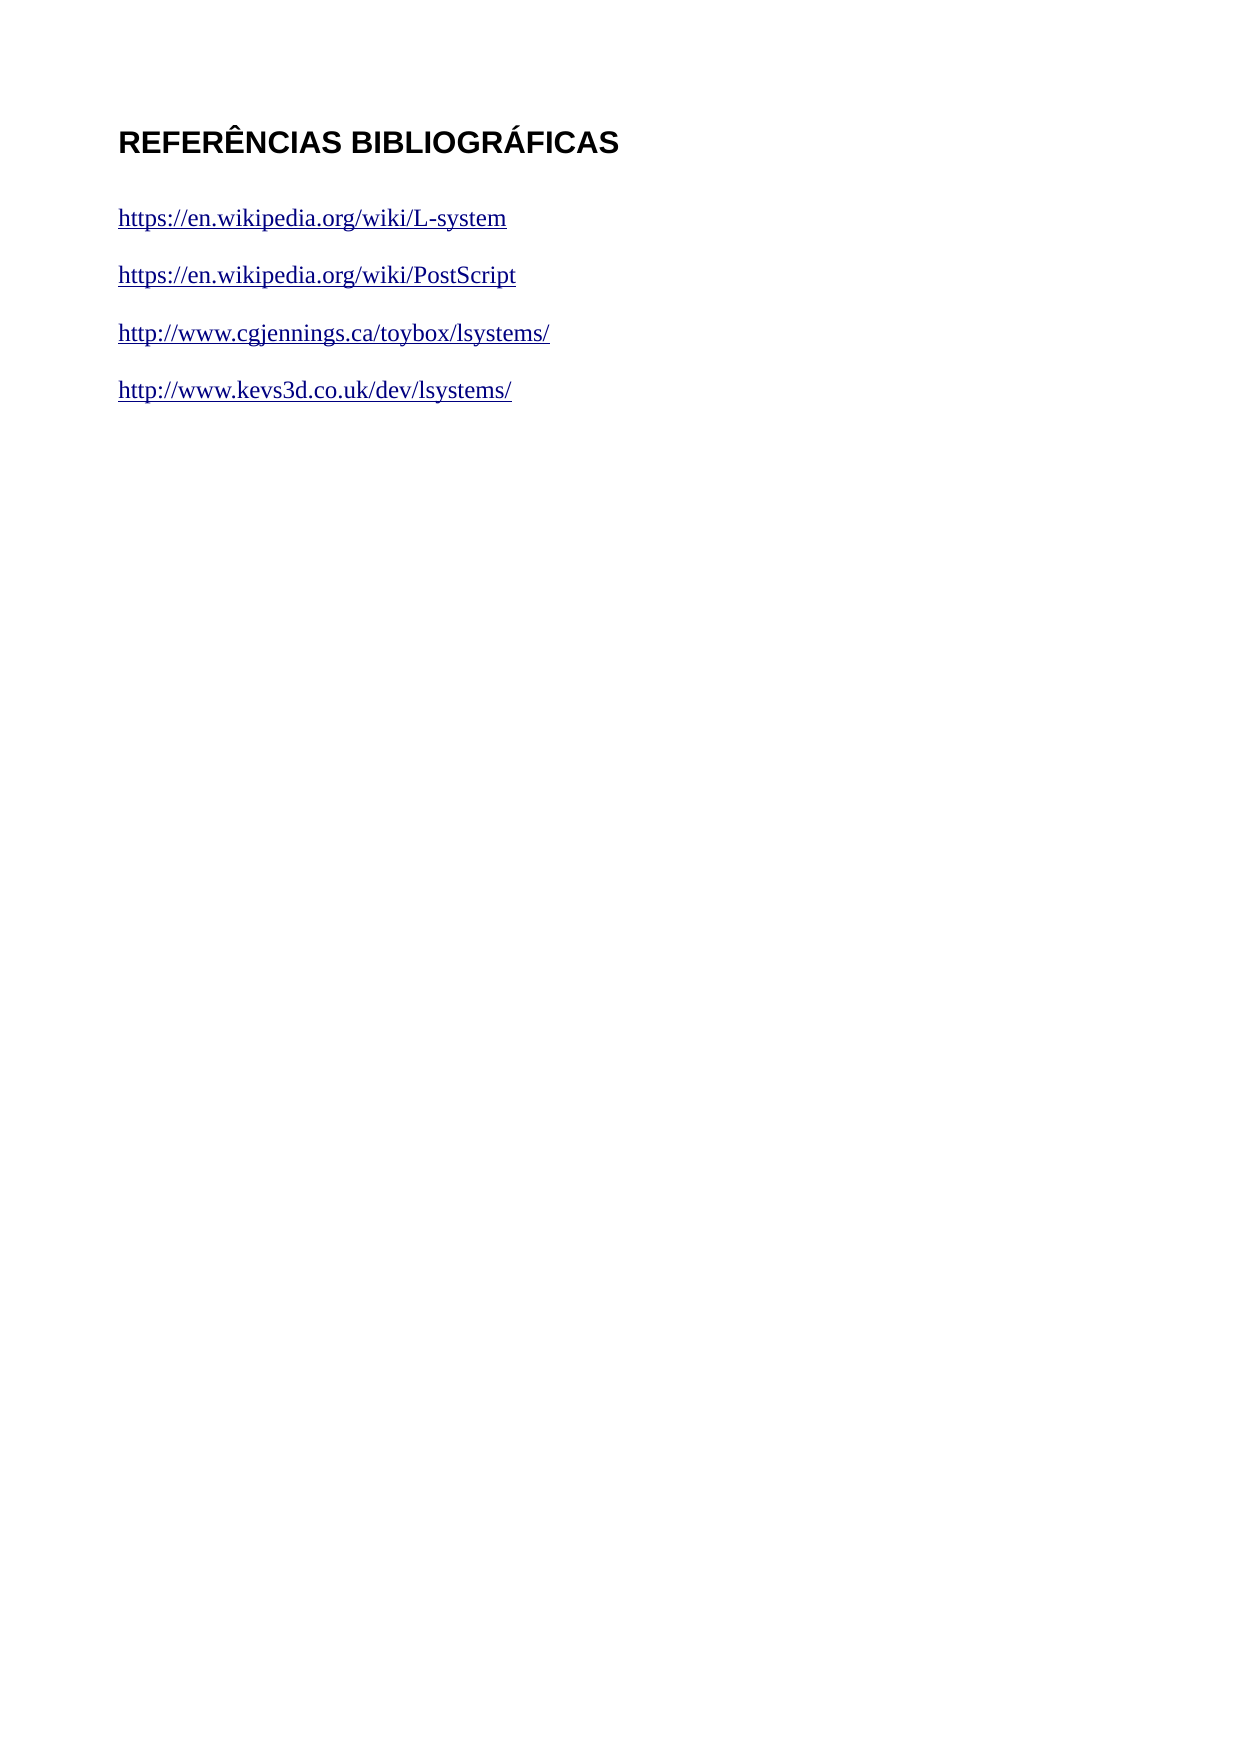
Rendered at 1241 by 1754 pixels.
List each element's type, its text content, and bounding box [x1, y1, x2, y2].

text http://www.cgjennings.ca/toybox/lsystems/ [118, 318, 1122, 347]
text https://en.wikipedia.org/wiki/L-system [118, 203, 1122, 232]
text http://www.kevs3d.co.uk/dev/lsystems/ [118, 376, 1122, 404]
subtitle REFERÊNCIAS BIBLIOGRÁFICAS [118, 118, 1122, 162]
text https://en.wikipedia.org/wiki/PostScript [118, 261, 1122, 289]
